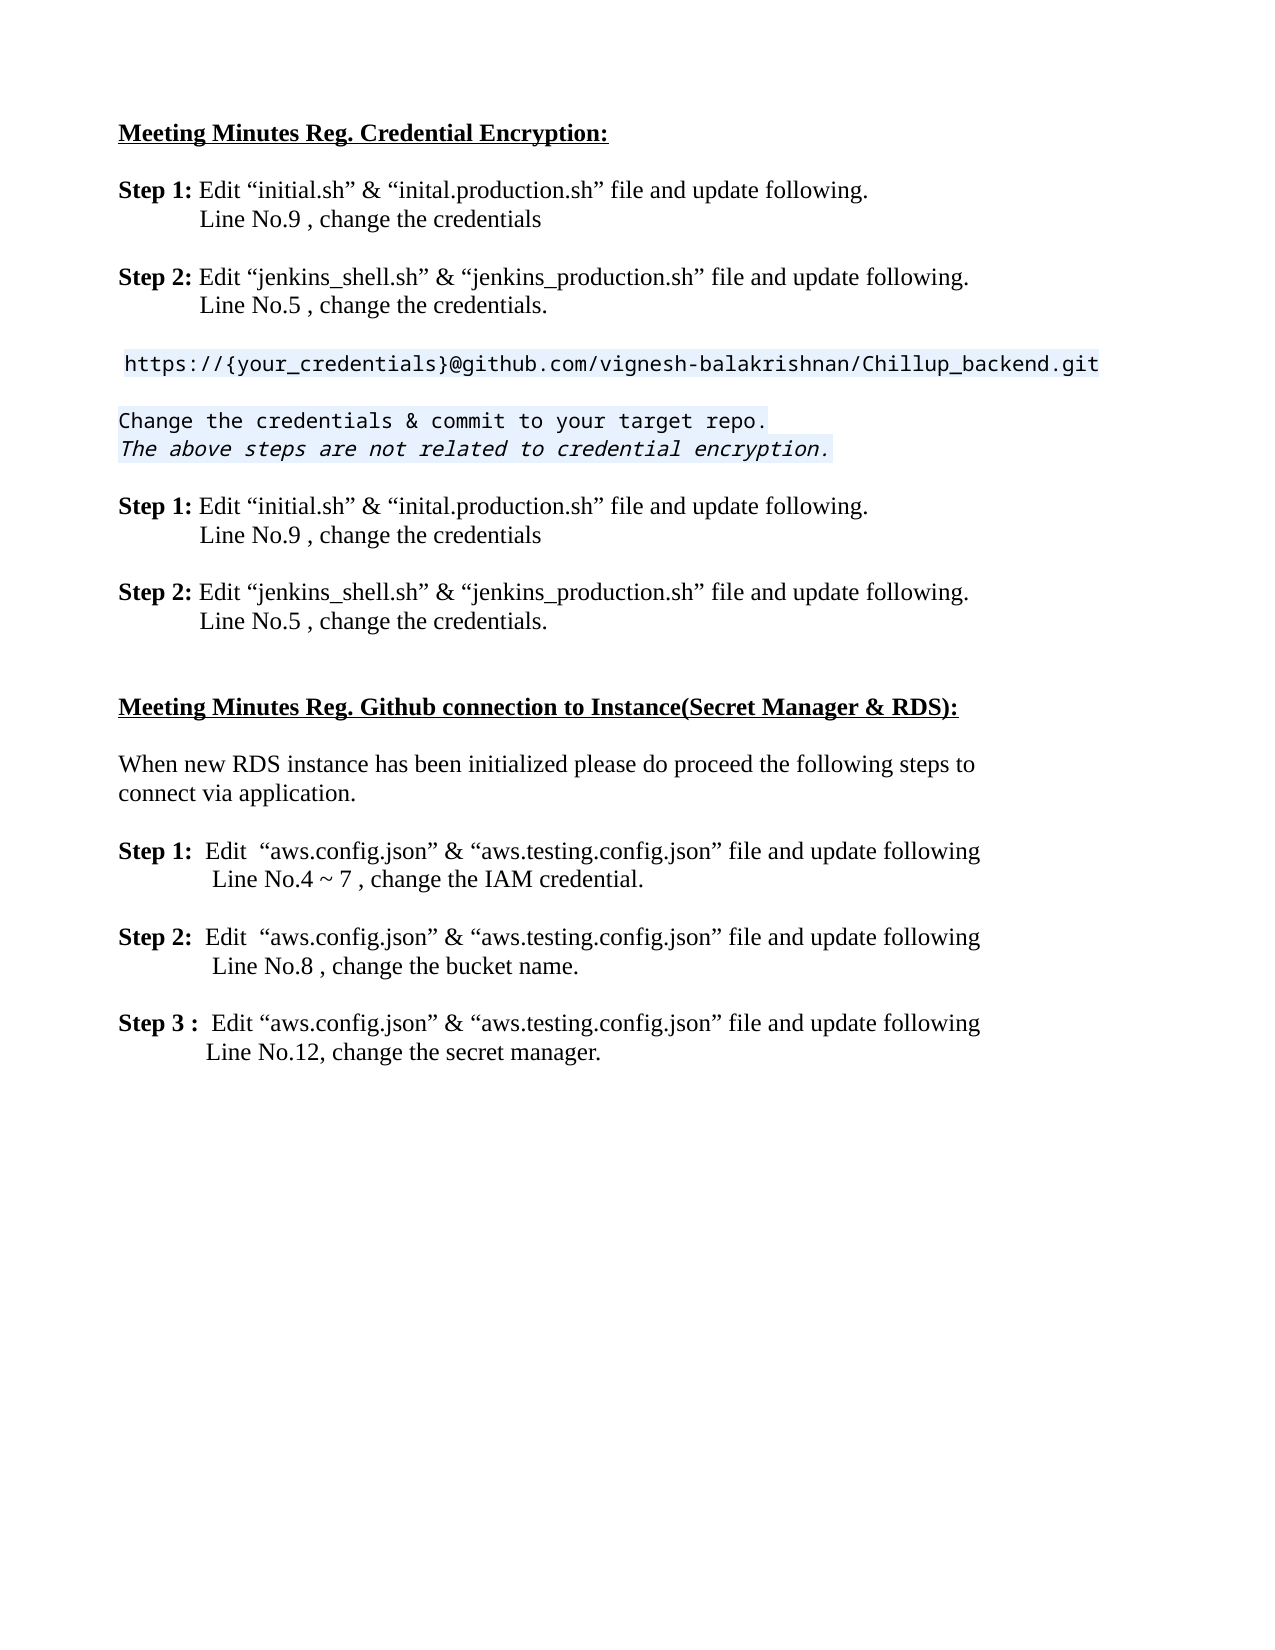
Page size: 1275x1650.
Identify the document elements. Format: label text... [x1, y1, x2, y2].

text connect via application. [118, 778, 1157, 807]
text When new RDS instance has been initialized please do proceed the following steps to [118, 749, 1157, 778]
text Step 1: Edit “initial.sh” & “inital.production.sh” file and update following. [118, 176, 1157, 204]
text Meeting Minutes Reg. Credential Encryption: [118, 118, 1157, 147]
text Step 1: Edit “initial.sh” & “inital.production.sh” file and update following. [118, 491, 1157, 520]
text The above steps are not related to credential encryption. [118, 434, 1157, 463]
text Meeting Minutes Reg. Github connection to Instance(Secret Manager & RDS): [118, 692, 1157, 721]
text Line No.9 , change the credentials [118, 204, 1157, 233]
text Line No.8 , change the bucket name. [118, 951, 1157, 979]
text Step 1: Edit “aws.config.json” & “aws.testing.config.json” file and update following [118, 836, 1157, 864]
text Line No.9 , change the credentials [118, 520, 1157, 548]
text Change the credentials & commit to your target repo. [118, 406, 1157, 434]
text Line No.5 , change the credentials. [118, 290, 1157, 319]
text Line No.5 , change the credentials. [118, 606, 1157, 634]
text Step 2: Edit “aws.config.json” & “aws.testing.config.json” file and update following [118, 922, 1157, 951]
text Step 2: Edit “jenkins_shell.sh” & “jenkins_production.sh” file and update following. [118, 577, 1157, 606]
text Line No.12, change the secret manager. [118, 1037, 1157, 1066]
text Step 2: Edit “jenkins_shell.sh” & “jenkins_production.sh” file and update following. [118, 262, 1157, 290]
text https://{your_credentials}@github.com/vignesh-balakrishnan/Chillup_backend.git [118, 348, 1157, 377]
text Line No.4 ~ 7 , change the IAM credential. [118, 864, 1157, 893]
text Step 3 : Edit “aws.config.json” & “aws.testing.config.json” file and update following [118, 1008, 1157, 1037]
